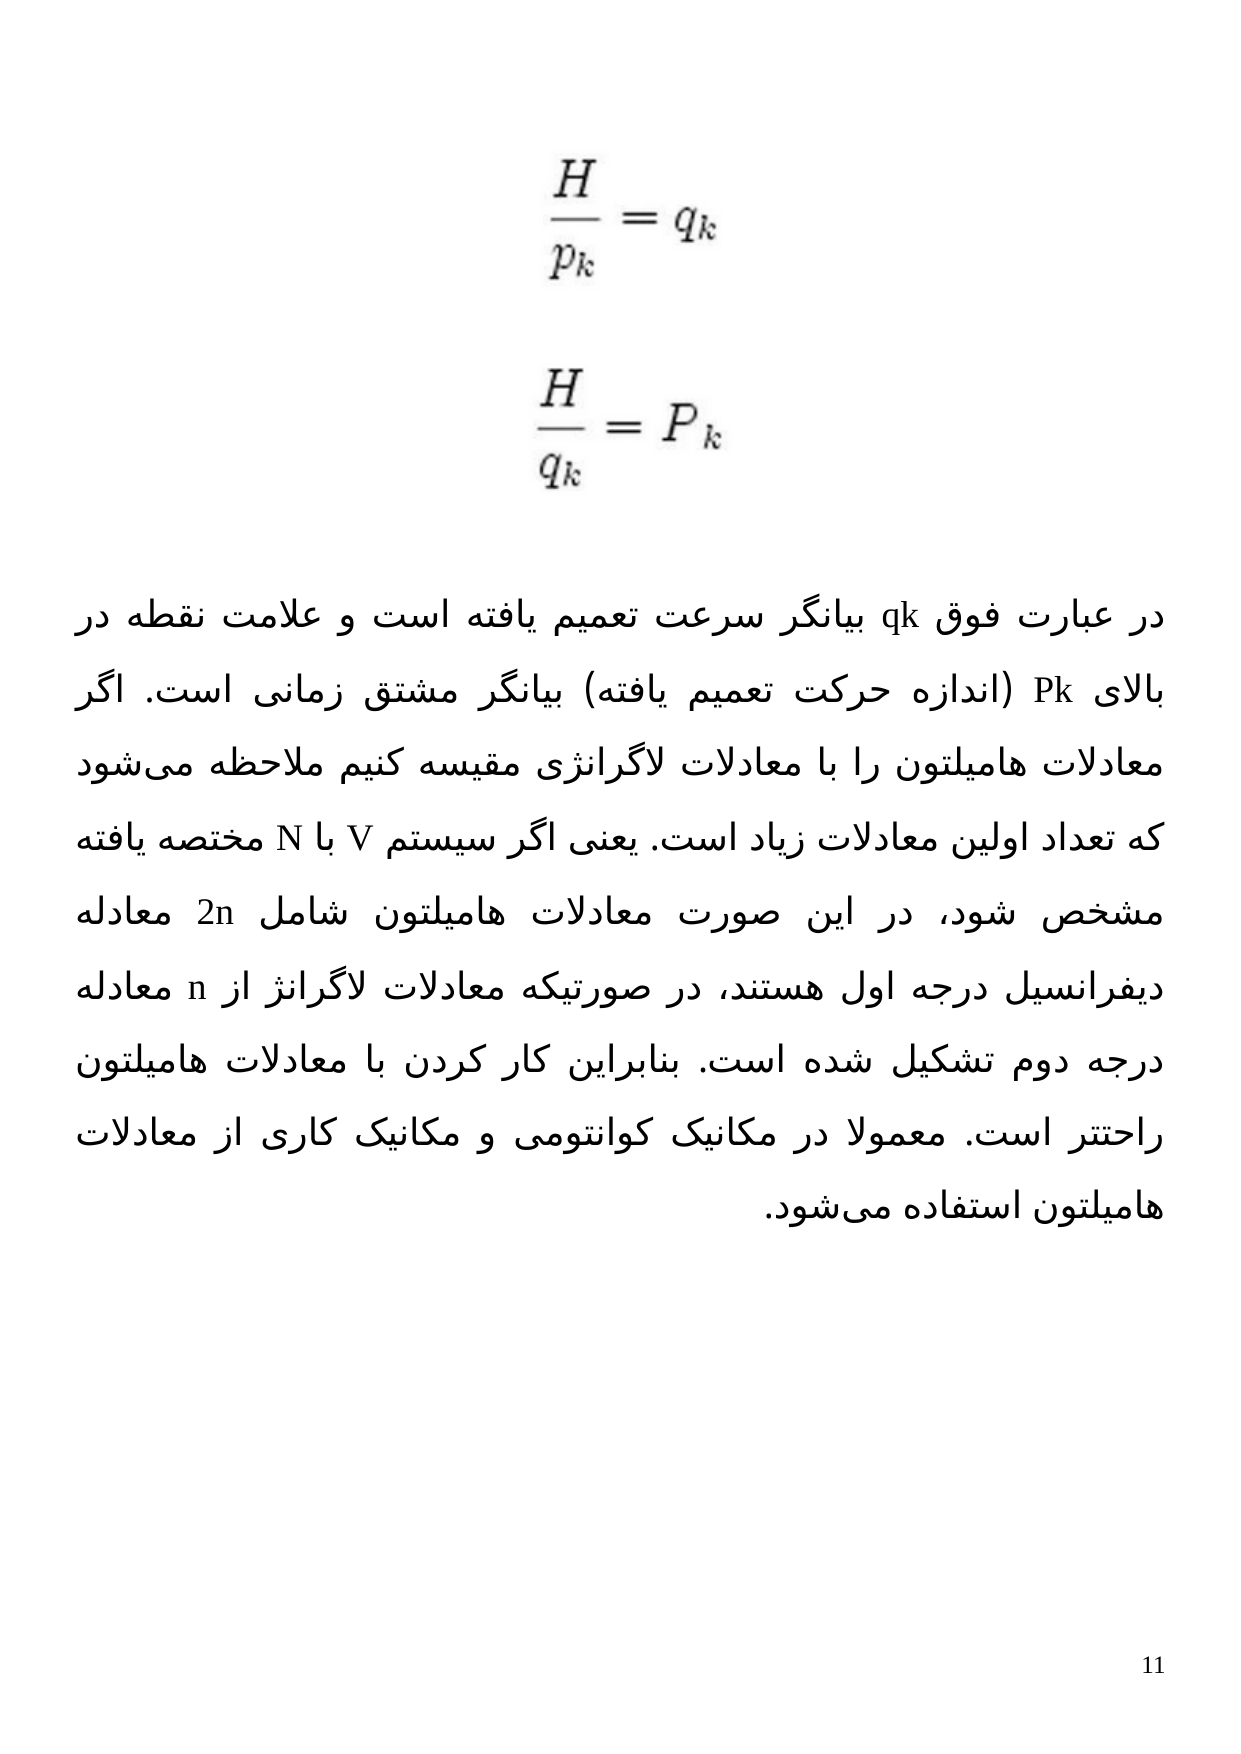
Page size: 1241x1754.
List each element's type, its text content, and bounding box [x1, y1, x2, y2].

picture [465, 75, 775, 569]
text در عبارت فوق qk بیانگر سرعت تعمیم یافته است و علامت نقطه در بالای Pk (اندازه حرکت تعمیم یافته) بیانگر مشتق زمانی است. اگر معادلات هامیلتون را با معادلات لاگرانژی مقیسه کنیم ملاحظه می‌شود که تعداد اولین معادلات زیاد است. یعنی اگر سیستم V با N مختصه یافته مشخص شود، در این صورت معادلات هامیلتون شامل 2n معادله دیفرانسیل درجه اول هستند، در صورتیکه معادلات لاگرانژ از n معادله درجه دوم تشکیل شده است. بنابراین کار کردن با معادلات هامیلتون راحتتر است. معمولا در مکانیک کوانتومی‌ و مکانیک کاری از معادلات هامیلتون استفاده می‌شود. [75, 592, 1165, 1234]
